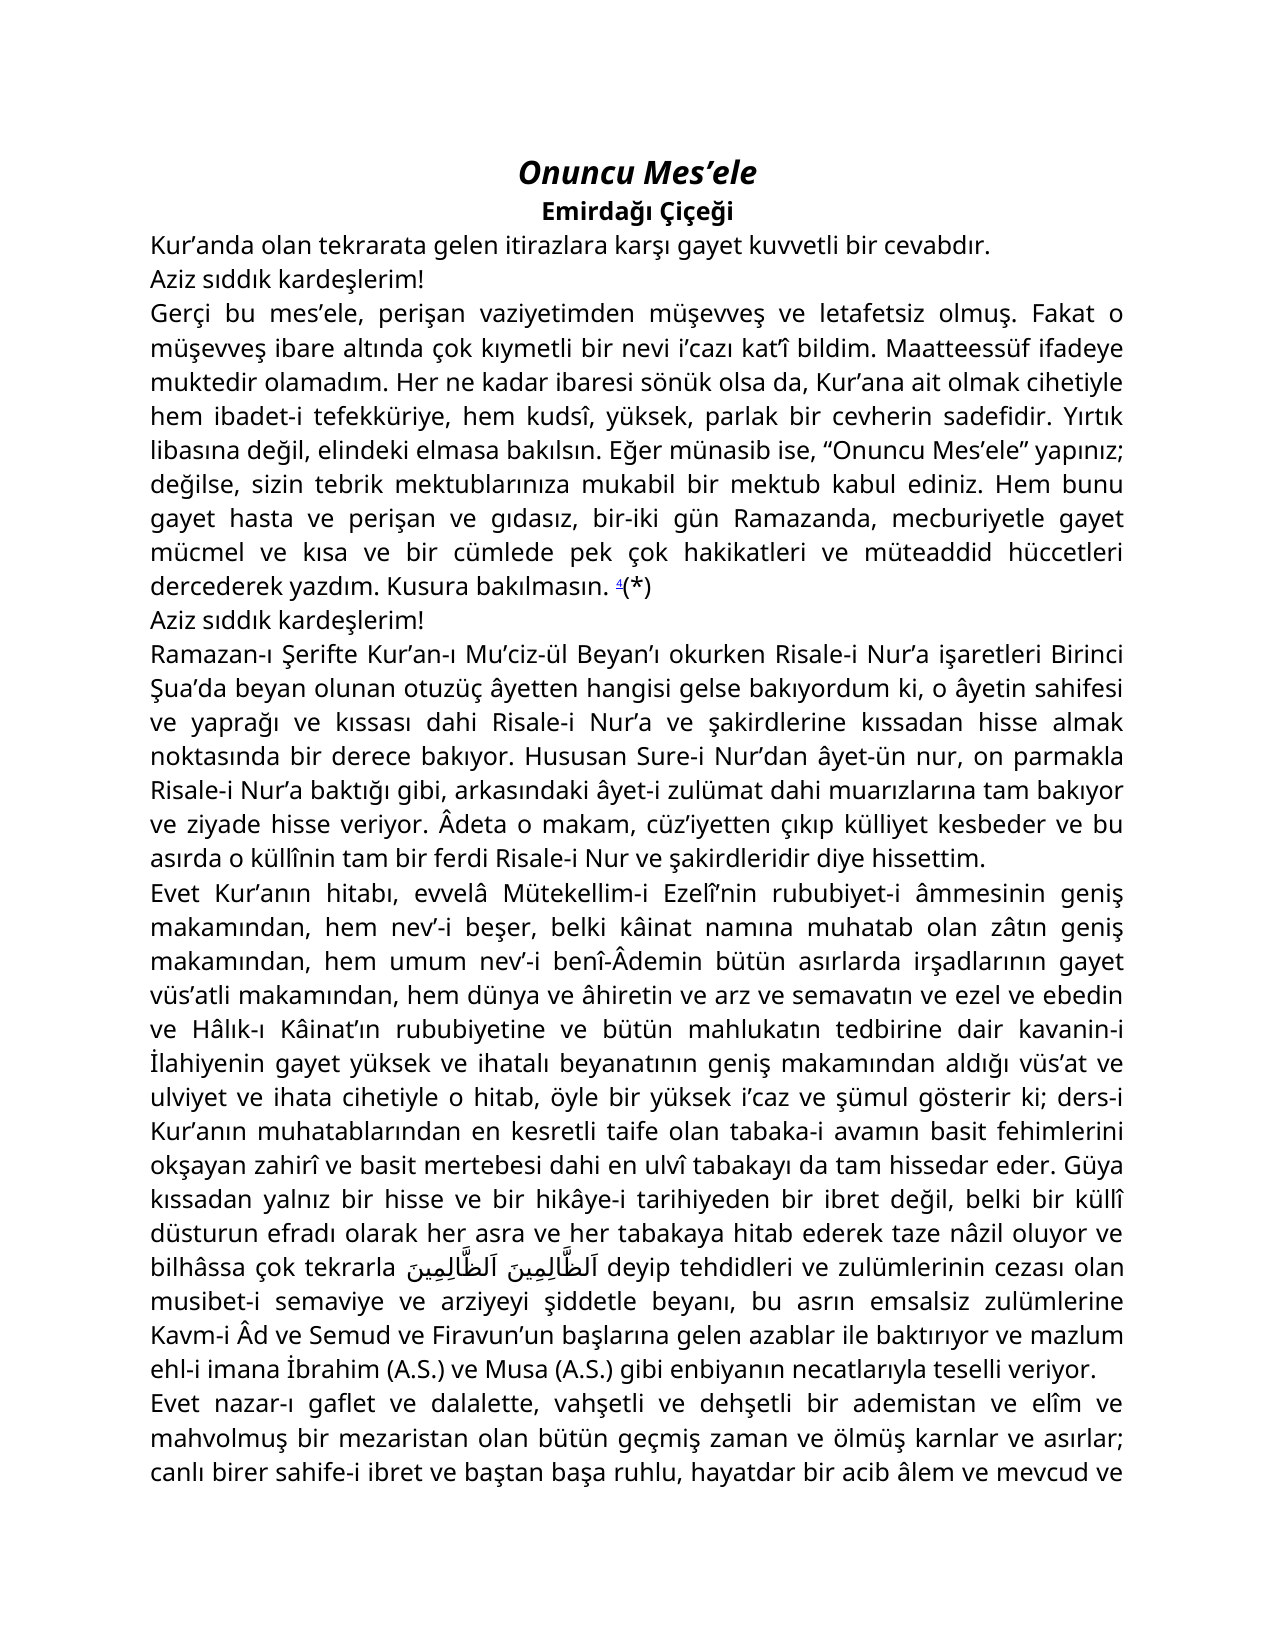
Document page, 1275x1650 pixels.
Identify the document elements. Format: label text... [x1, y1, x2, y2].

text Evet nazar-ı gaflet ve dalalette, vahşetli ve dehşetli bir ademistan ve elîm ve mahvolmuş bir mezaristan olan bütün geçmiş zaman ve ölmüş karnlar ve asırlar; canlı birer sahife-i ibret ve baştan başa ruhlu, hayatdar bir acib âlem ve mevcud ve [150, 1386, 1125, 1488]
text Kur’anda olan tekrarata gelen itirazlara karşı gayet kuvvetli bir cevabdır. [150, 228, 1125, 262]
text Aziz sıddık kardeşlerim! [150, 262, 1125, 296]
text Evet Kur’anın hitabı, evvelâ Mütekellim-i Ezelî’nin rububiyet-i âmmesinin geniş makamından, hem nev’-i beşer, belki kâinat namına muhatab olan zâtın geniş makamından, hem umum nev’-i benî-Âdemin bütün asırlarda irşadlarının gayet vüs’atli makamından, hem dünya ve âhiretin ve arz ve semavatın ve ezel ve ebedin ve Hâlık-ı Kâinat’ın rububiyetine ve bütün mahlukatın tedbirine dair kavanin-i İlahiyenin gayet yüksek ve ihatalı beyanatının geniş makamından aldığı vüs’at ve ulviyet ve ihata cihetiyle o hitab, öyle bir yüksek i’caz ve şümul gösterir ki; ders-i Kur’anın muhatablarından en kesretli taife olan tabaka-i avamın basit fehimlerini okşayan zahirî ve basit mertebesi dahi en ulvî tabakayı da tam hissedar eder. Güya kıssadan yalnız bir hisse ve bir hikâye-i tarihiyeden bir ibret değil, belki bir küllî düsturun efradı olarak her asra ve her tabakaya hitab ederek taze nâzil oluyor ve bilhâssa çok tekrarla اَلظَّالِمِينَ اَلظَّالِمِينَ deyip tehdidleri ve zulümlerinin cezası olan musibet-i semaviye ve arziyeyi şiddetle beyanı, bu asrın emsalsiz zulümlerine Kavm-i Âd ve Semud ve Firavun’un başlarına gelen azablar ile baktırıyor ve mazlum ehl-i imana İbrahim (A.S.) ve Musa (A.S.) gibi enbiyanın necatlarıyla teselli veriyor. [150, 875, 1125, 1386]
text Aziz sıddık kardeşlerim! [150, 603, 1125, 637]
text Ramazan-ı Şerifte Kur’an-ı Mu’ciz-ül Beyan’ı okurken Risale-i Nur’a işaretleri Birinci Şua’da beyan olunan otuzüç âyetten hangisi gelse bakıyordum ki, o âyetin sahifesi ve yaprağı ve kıssası dahi Risale-i Nur’a ve şakirdlerine kıssadan hisse almak noktasında bir derece bakıyor. Hususan Sure-i Nur’dan âyet-ün nur, on parmakla Risale-i Nur’a baktığı gibi, arkasındaki âyet-i zulümat dahi muarızlarına tam bakıyor ve ziyade hisse veriyor. Âdeta o makam, cüz’iyetten çıkıp külliyet kesbeder ve bu asırda o küllînin tam bir ferdi Risale-i Nur ve şakirdleridir diye hissettim. [150, 637, 1125, 875]
subtitle Onuncu Mes’ele [150, 150, 1125, 194]
text Gerçi bu mes’ele, perişan vaziyetimden müşevveş ve letafetsiz olmuş. Fakat o müşevveş ibare altında çok kıymetli bir nevi i’cazı kat’î bildim. Maatteessüf ifadeye muktedir olamadım. Her ne kadar ibaresi sönük olsa da, Kur’ana ait olmak cihetiyle hem ibadet-i tefekküriye, hem kudsî, yüksek, parlak bir cevherin sadefidir. Yırtık libasına değil, elindeki elmasa bakılsın. Eğer münasib ise, “Onuncu Mes’ele” yapınız; değilse, sizin tebrik mektublarınıza mukabil bir mektub kabul ediniz. Hem bunu gayet hasta ve perişan ve gıdasız, bir-iki gün Ramazanda, mecburiyetle gayet mücmel ve kısa ve bir cümlede pek çok hakikatleri ve müteaddid hüccetleri dercederek yazdım. Kusura bakılmasın. 4(*) [150, 296, 1125, 603]
subtitle Emirdağı Çiçeği [150, 194, 1125, 228]
